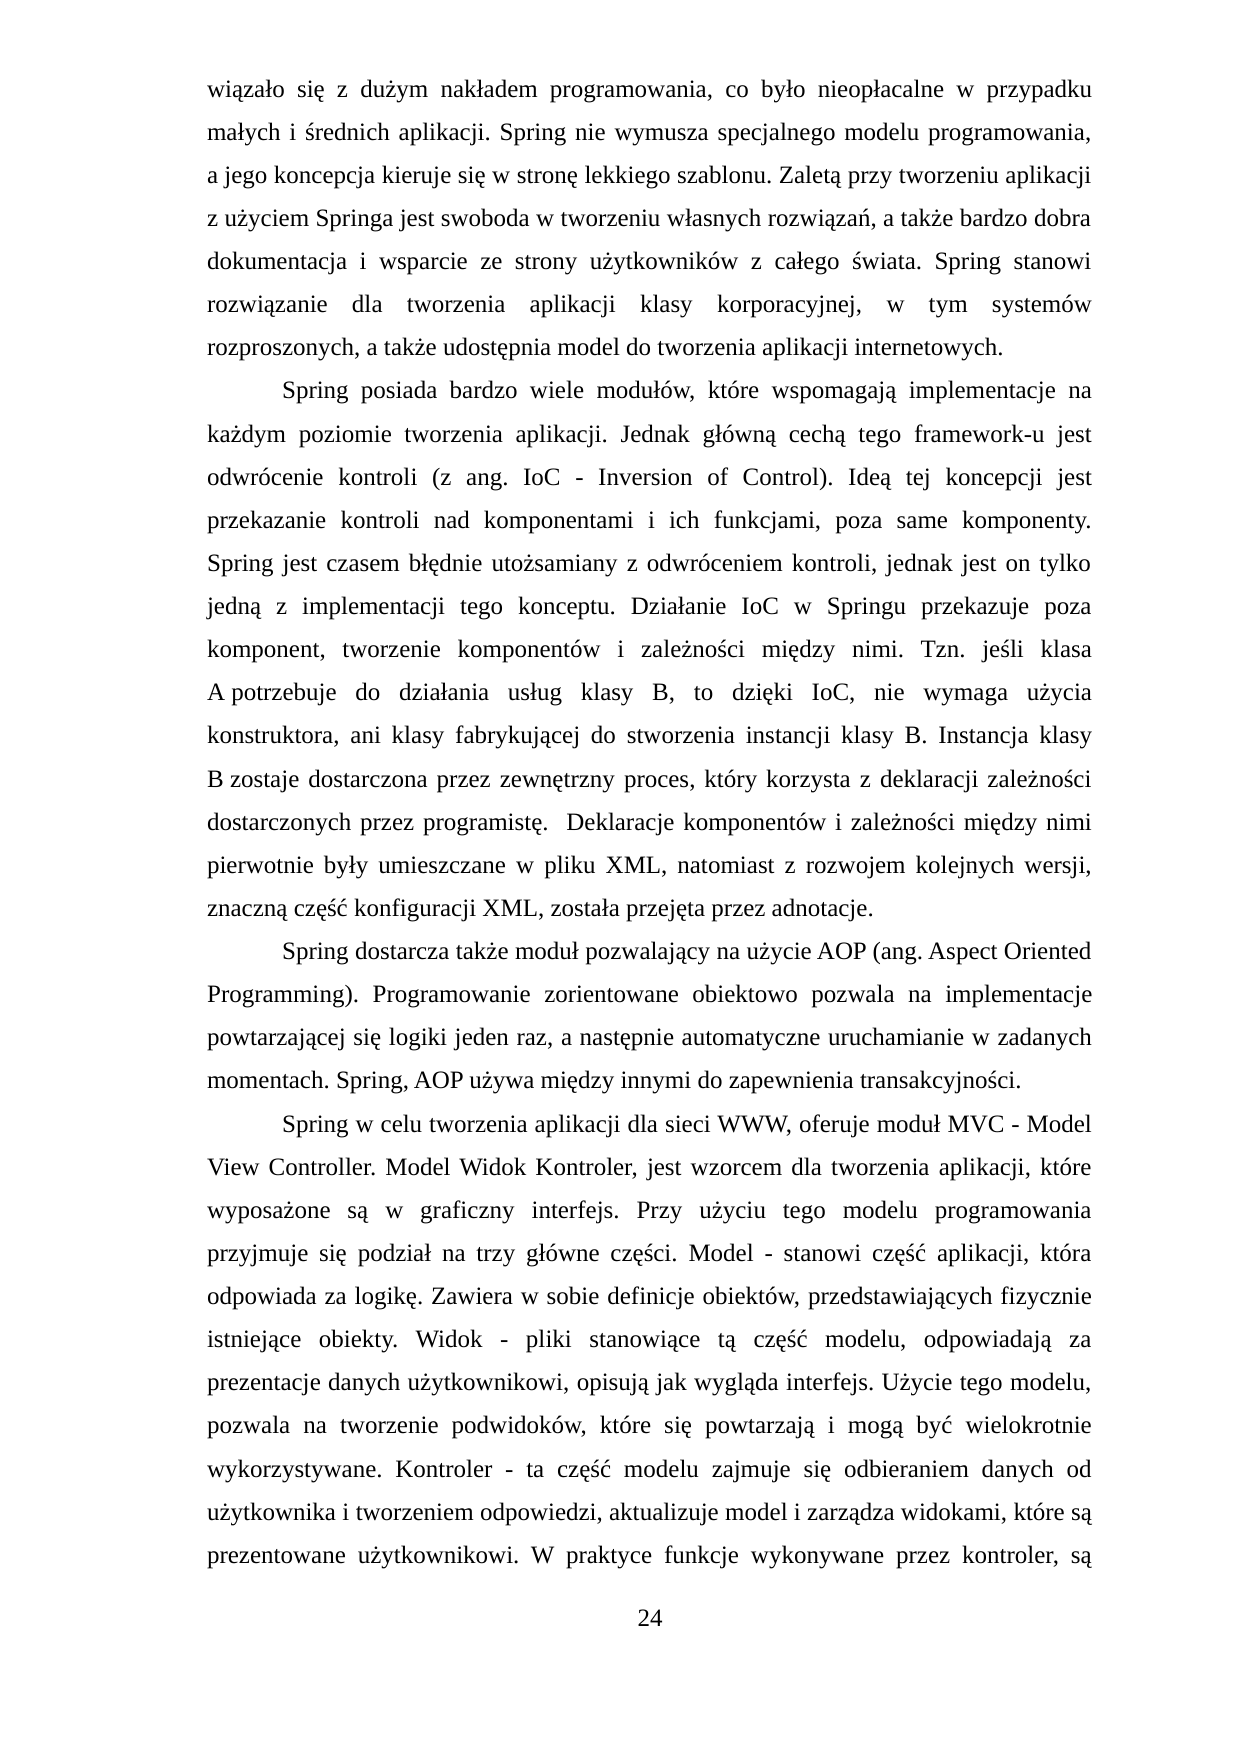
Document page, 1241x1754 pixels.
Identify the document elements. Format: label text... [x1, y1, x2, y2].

text Spring posiada bardzo wiele modułów, które wspomagają implementacje na każdym poziomie tworzenia aplikacji. Jednak główną cechą tego framework-u jest odwrócenie kontroli (z ang. IoC - Inversion of Control). Ideą tej koncepcji jest przekazanie kontroli nad komponentami i ich funkcjami, poza same komponenty. Spring jest czasem błędnie utożsamiany z odwróceniem kontroli, jednak jest on tylko jedną z implementacji tego konceptu. Działanie IoC w Springu przekazuje poza komponent, tworzenie komponentów i zależności między nimi. Tzn. jeśli klasa A potrzebuje do działania usług klasy B, to dzięki IoC, nie wymaga użycia konstruktora, ani klasy fabrykującej do stworzenia instancji klasy B. Instancja klasy B zostaje dostarczona przez zewnętrzny proces, który korzysta z deklaracji zależności dostarczonych przez programistę. Deklaracje komponentów i zależności między nimi pierwotnie były umieszczane w pliku XML, natomiast z rozwojem kolejnych wersji, znaczną część konfiguracji XML, została przejęta przez adnotacje. [207, 376, 1092, 922]
text Spring w celu tworzenia aplikacji dla sieci WWW, oferuje moduł MVC - Model View Controller. Model Widok Kontroler, jest wzorcem dla tworzenia aplikacji, które wyposażone są w graficzny interfejs. Przy użyciu tego modelu programowania przyjmuje się podział na trzy główne części. Model - stanowi część aplikacji, która odpowiada za logikę. Zawiera w sobie definicje obiektów, przedstawiających fizycznie istniejące obiekty. Widok - pliki stanowiące tą część modelu, odpowiadają za prezentacje danych użytkownikowi, opisują jak wygląda interfejs. Użycie tego modelu, pozwala na tworzenie podwidoków, które się powtarzają i mogą być wielokrotnie wykorzystywane. Kontroler - ta część modelu zajmuje się odbieraniem danych od użytkownika i tworzeniem odpowiedzi, aktualizuje model i zarządza widokami, które są prezentowane użytkownikowi. W praktyce funkcje wykonywane przez kontroler, są [207, 1109, 1092, 1569]
text Spring dostarcza także moduł pozwalający na użycie AOP (ang. Aspect Oriented Programming). Programowanie zorientowane obiektowo pozwala na implementacje powtarzającej się logiki jeden raz, a następnie automatyczne uruchamianie w zadanych momentach. Spring, AOP używa między innymi do zapewnienia transakcyjności. [207, 936, 1092, 1094]
text wiązało się z dużym nakładem programowania, co było nieopłacalne w przypadku małych i średnich aplikacji. Spring nie wymusza specjalnego modelu programowania, a jego koncepcja kieruje się w stronę lekkiego szablonu. Zaletą przy tworzeniu aplikacji z użyciem Springa jest swoboda w tworzeniu własnych rozwiązań, a także bardzo dobra dokumentacja i wsparcie ze strony użytkowników z całego świata. Spring stanowi rozwiązanie dla tworzenia aplikacji klasy korporacyjnej, w tym systemów rozproszonych, a także udostępnia model do tworzenia aplikacji internetowych. [207, 74, 1092, 361]
